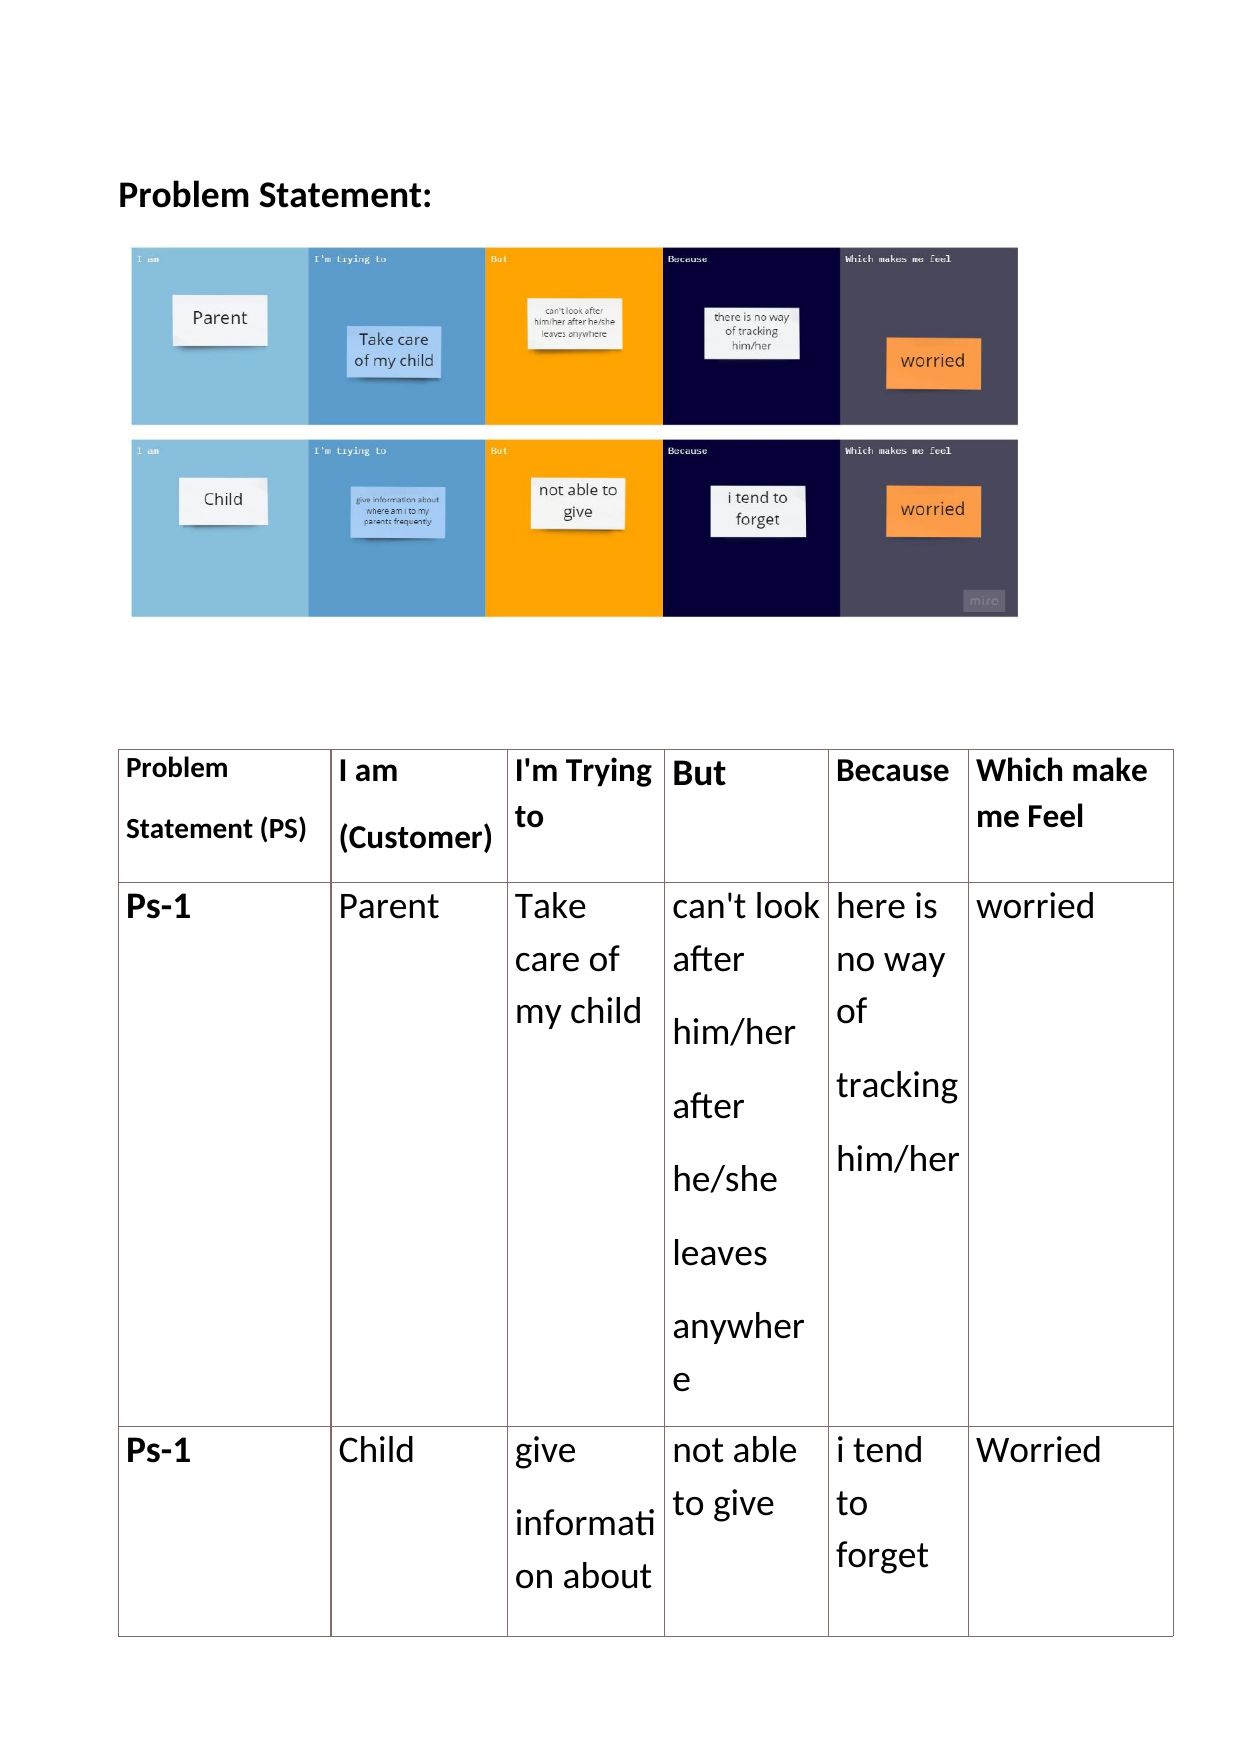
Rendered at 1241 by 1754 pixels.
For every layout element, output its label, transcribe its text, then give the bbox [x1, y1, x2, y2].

table_cell Child [332, 1427, 507, 1636]
table_cell here is no way of tracking him/her [829, 883, 968, 1426]
table_cell not able to give [665, 1427, 828, 1636]
table_header Which make me Feel [969, 750, 1173, 882]
table_cell worried [969, 883, 1173, 1426]
table_header I'm Trying to [508, 750, 664, 882]
table_cell Ps-1 [119, 883, 330, 1426]
table_cell i tend to forget [829, 1427, 968, 1636]
table_header I am (Customer) [332, 750, 507, 882]
table_cell give information about [508, 1427, 664, 1636]
table_header Problem Statement (PS) [119, 750, 330, 882]
table_cell Ps-1 [119, 1427, 330, 1636]
table_cell Take care of my child [508, 883, 664, 1426]
table_header Because [829, 750, 968, 882]
text Problem Statement: [118, 171, 1122, 217]
table_header But [665, 750, 828, 882]
table_cell Parent [332, 883, 507, 1426]
table_cell can't look after him/her after he/she leaves anywhere [665, 883, 828, 1426]
table_cell Worried [969, 1427, 1173, 1636]
